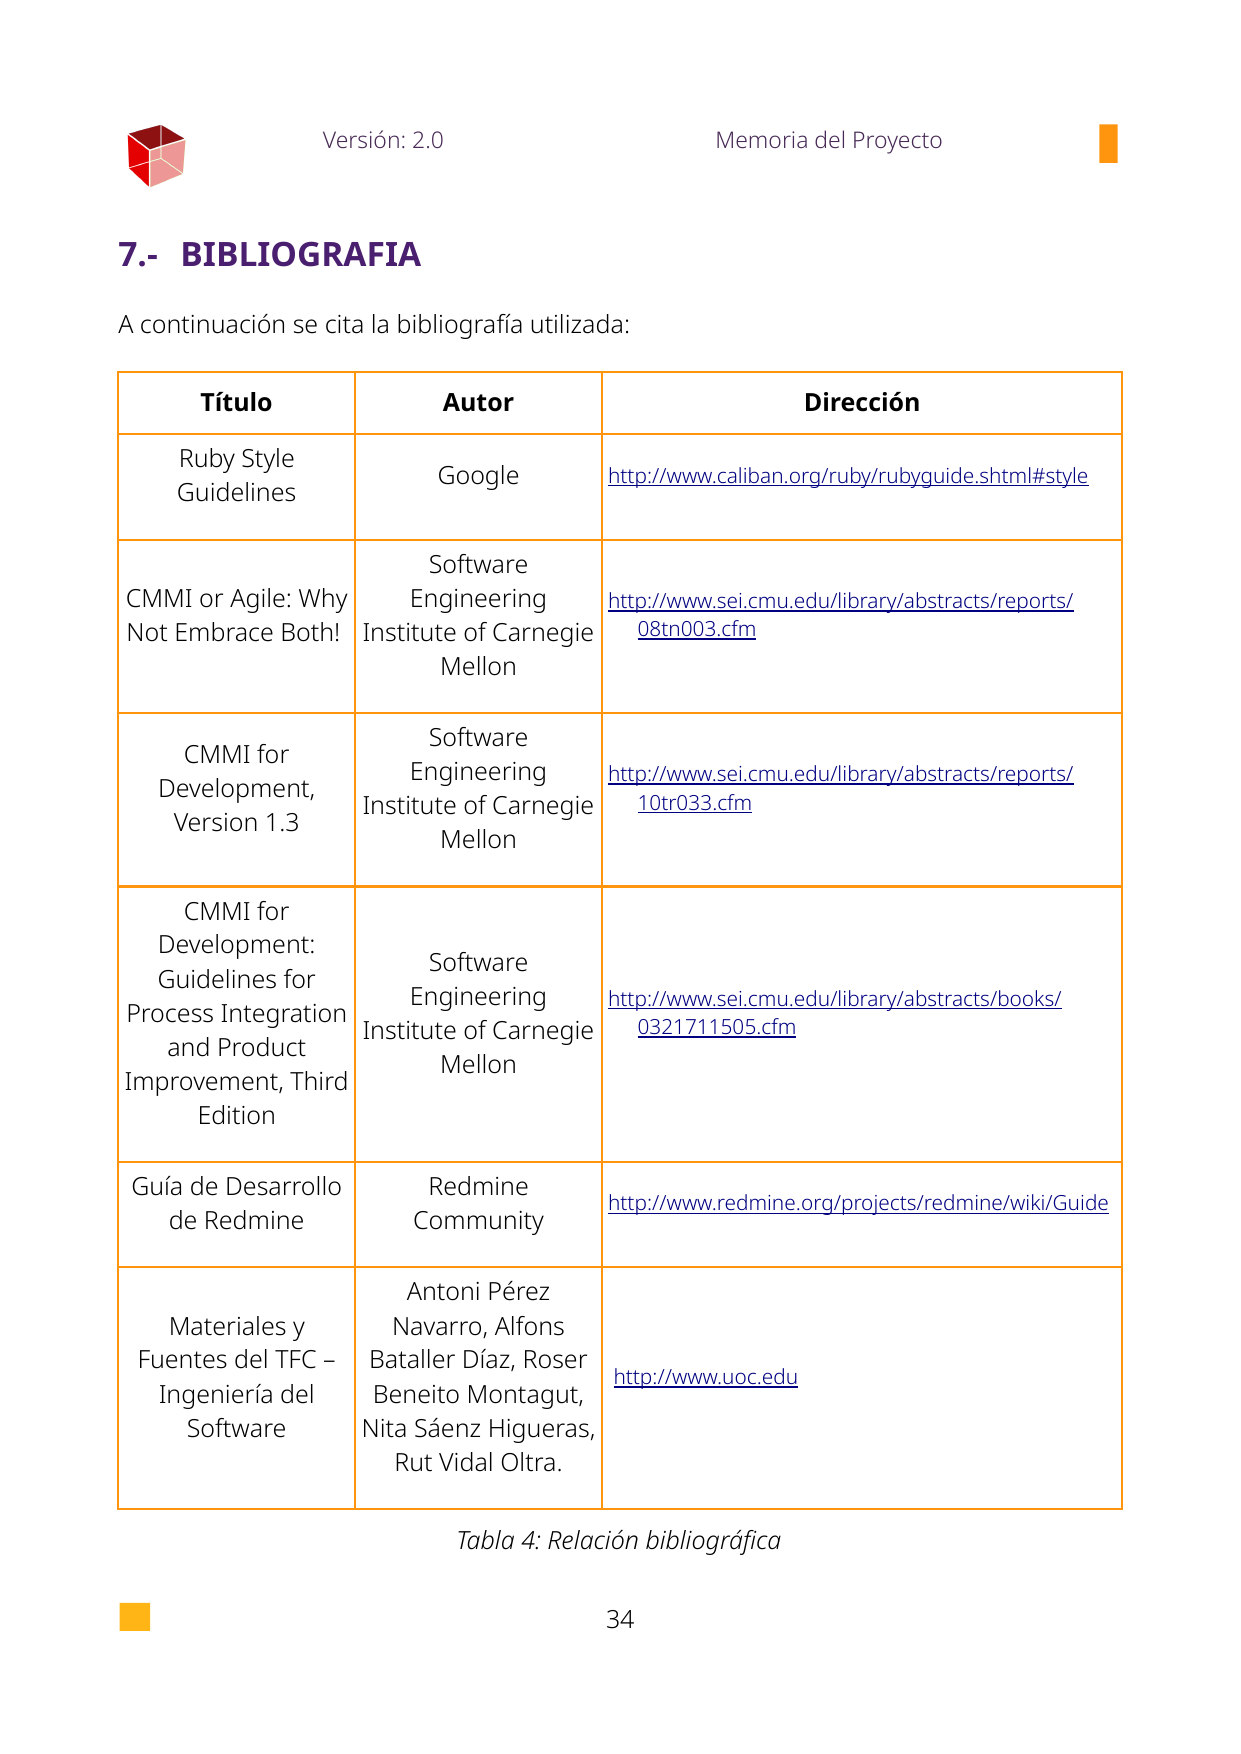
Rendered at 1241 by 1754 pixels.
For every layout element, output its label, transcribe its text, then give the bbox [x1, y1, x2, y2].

table_cell http://www.uoc.edu [603, 1268, 1121, 1508]
table_cell CMMI or Agile: Why Not Embrace Both! [119, 541, 354, 712]
table_cell CMMI for Development: Guidelines for Process Integration and Product Improvement, Third Edition [119, 888, 354, 1161]
table_cell http://www.sei.cmu.edu/library/abstracts/reports/10tr033.cfm [603, 714, 1121, 885]
table_cell http://www.sei.cmu.edu/library/abstracts/reports/08tn003.cfm [603, 541, 1121, 712]
table_cell Antoni Pérez Navarro, Alfons Bataller Díaz, Roser Beneito Montagut, Nita Sáenz Higueras, Rut Vidal Oltra. [356, 1268, 601, 1508]
picture [123, 123, 189, 189]
table_cell Redmine Community [356, 1163, 601, 1266]
table_cell Ruby Style Guidelines [119, 435, 354, 538]
table_cell http://www.caliban.org/ruby/rubyguide.shtml#style [603, 435, 1121, 538]
table_cell Software Engineering Institute of Carnegie Mellon [356, 541, 601, 712]
text Tabla 4: Relación bibliográfica [118, 1522, 1122, 1556]
table_cell http://www.sei.cmu.edu/library/abstracts/books/0321711505.cfm [603, 888, 1121, 1161]
table_cell Software Engineering Institute of Carnegie Mellon [356, 714, 601, 885]
subtitle Bibliografia [118, 231, 1122, 276]
table_header Título [119, 373, 354, 433]
table_cell Software Engineering Institute of Carnegie Mellon [356, 888, 601, 1161]
table_header Dirección [603, 373, 1121, 433]
table_cell Guía de Desarrollo de Redmine [119, 1163, 354, 1266]
table_cell CMMI for Development, Version 1.3 [119, 714, 354, 885]
text A continuación se cita la bibliografía utilizada: [118, 306, 1122, 341]
table_cell Materiales y Fuentes del TFC – Ingeniería del Software [119, 1268, 354, 1508]
table_cell http://www.redmine.org/projects/redmine/wiki/Guide [603, 1163, 1121, 1266]
table_header Autor [356, 373, 601, 433]
table_cell Google [356, 435, 601, 538]
